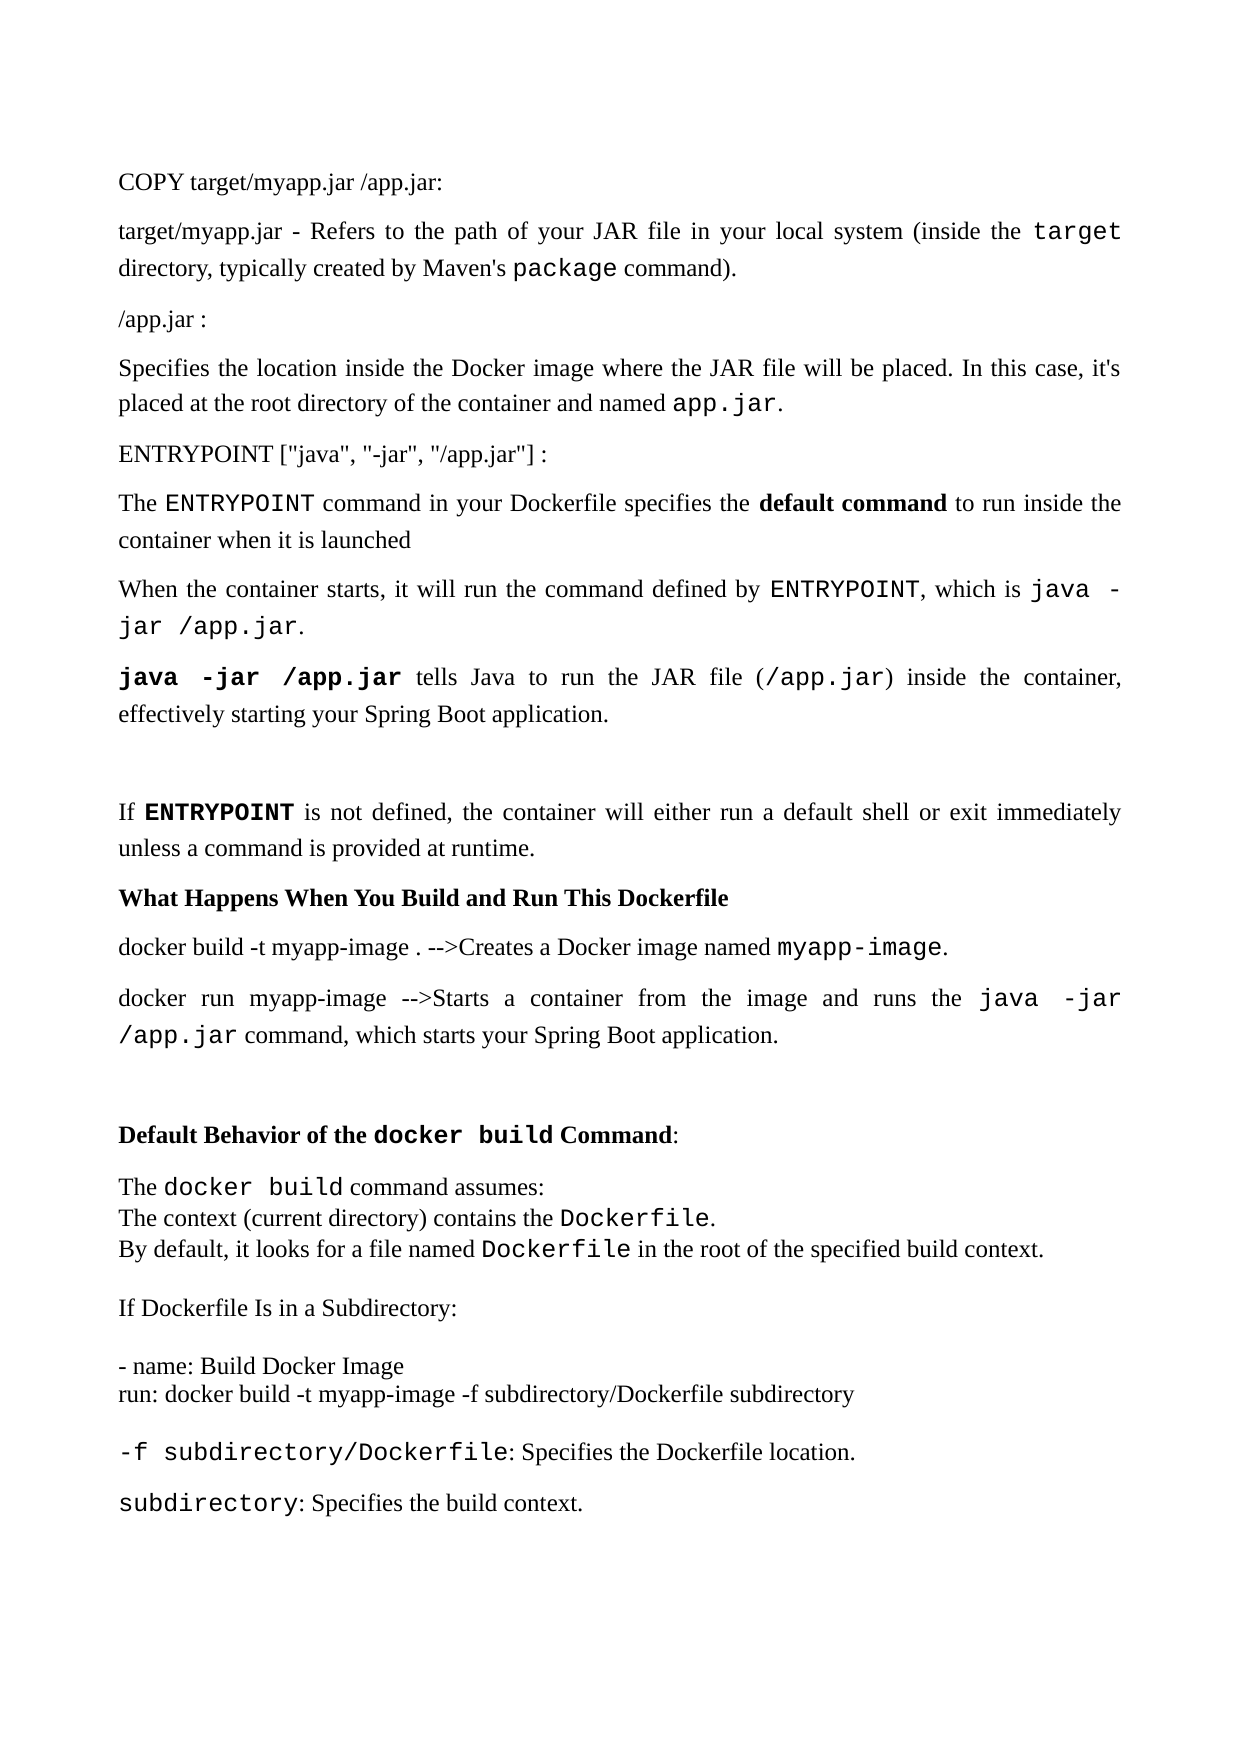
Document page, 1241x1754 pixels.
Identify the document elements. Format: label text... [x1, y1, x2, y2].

text Specifies the location inside the Docker image where the JAR file will be placed. In this case, it's placed at the root directory of the container and named app.jar. [118, 353, 1122, 419]
text target/myapp.jar - Refers to the path of your JAR file in your local system (inside the target directory, typically created by Maven's package command). [118, 216, 1122, 284]
text When the container starts, it will run the command defined by ENTRYPOINT, which is java -jar /app.jar. [118, 574, 1122, 642]
text - name: Build Docker Image [118, 1351, 1122, 1379]
text If Dockerfile Is in a Subdirectory: [118, 1293, 1122, 1322]
text java -jar /app.jar tells Java to run the JAR file (/app.jar) inside the container, effectively starting your Spring Boot application. [118, 662, 1122, 728]
text Default Behavior of the docker build Command: [118, 1120, 1122, 1151]
text -f subdirectory/Dockerfile: Specifies the Dockerfile location. [118, 1437, 1122, 1468]
text What Happens When You Build and Run This Dockerfile [118, 883, 1122, 911]
text docker run myapp-image -->Starts a container from the image and runs the java -jar /app.jar command, which starts your Spring Boot application. [118, 983, 1122, 1051]
text If ENTRYPOINT is not defined, the container will either run a default shell or exit immediately unless a command is provided at runtime. [118, 797, 1122, 862]
text subdirectory: Specifies the build context. [118, 1488, 1122, 1519]
text docker build -t myapp-image . -->Creates a Docker image named myapp-image. [118, 932, 1122, 962]
text The ENTRYPOINT command in your Dockerfile specifies the default command to run inside the container when it is launched [118, 488, 1122, 554]
text By default, it looks for a file named Dockerfile in the root of the specified build context. [118, 1234, 1122, 1264]
text run: docker build -t myapp-image -f subdirectory/Dockerfile subdirectory [118, 1379, 1122, 1408]
text The context (current directory) contains the Dockerfile. [118, 1203, 1122, 1234]
text /app.jar : [118, 304, 1122, 333]
text ENTRYPOINT ["java", "-jar", "/app.jar"] : [118, 439, 1122, 468]
text The docker build command assumes: [118, 1172, 1122, 1203]
text COPY target/myapp.jar /app.jar: [118, 167, 1122, 196]
